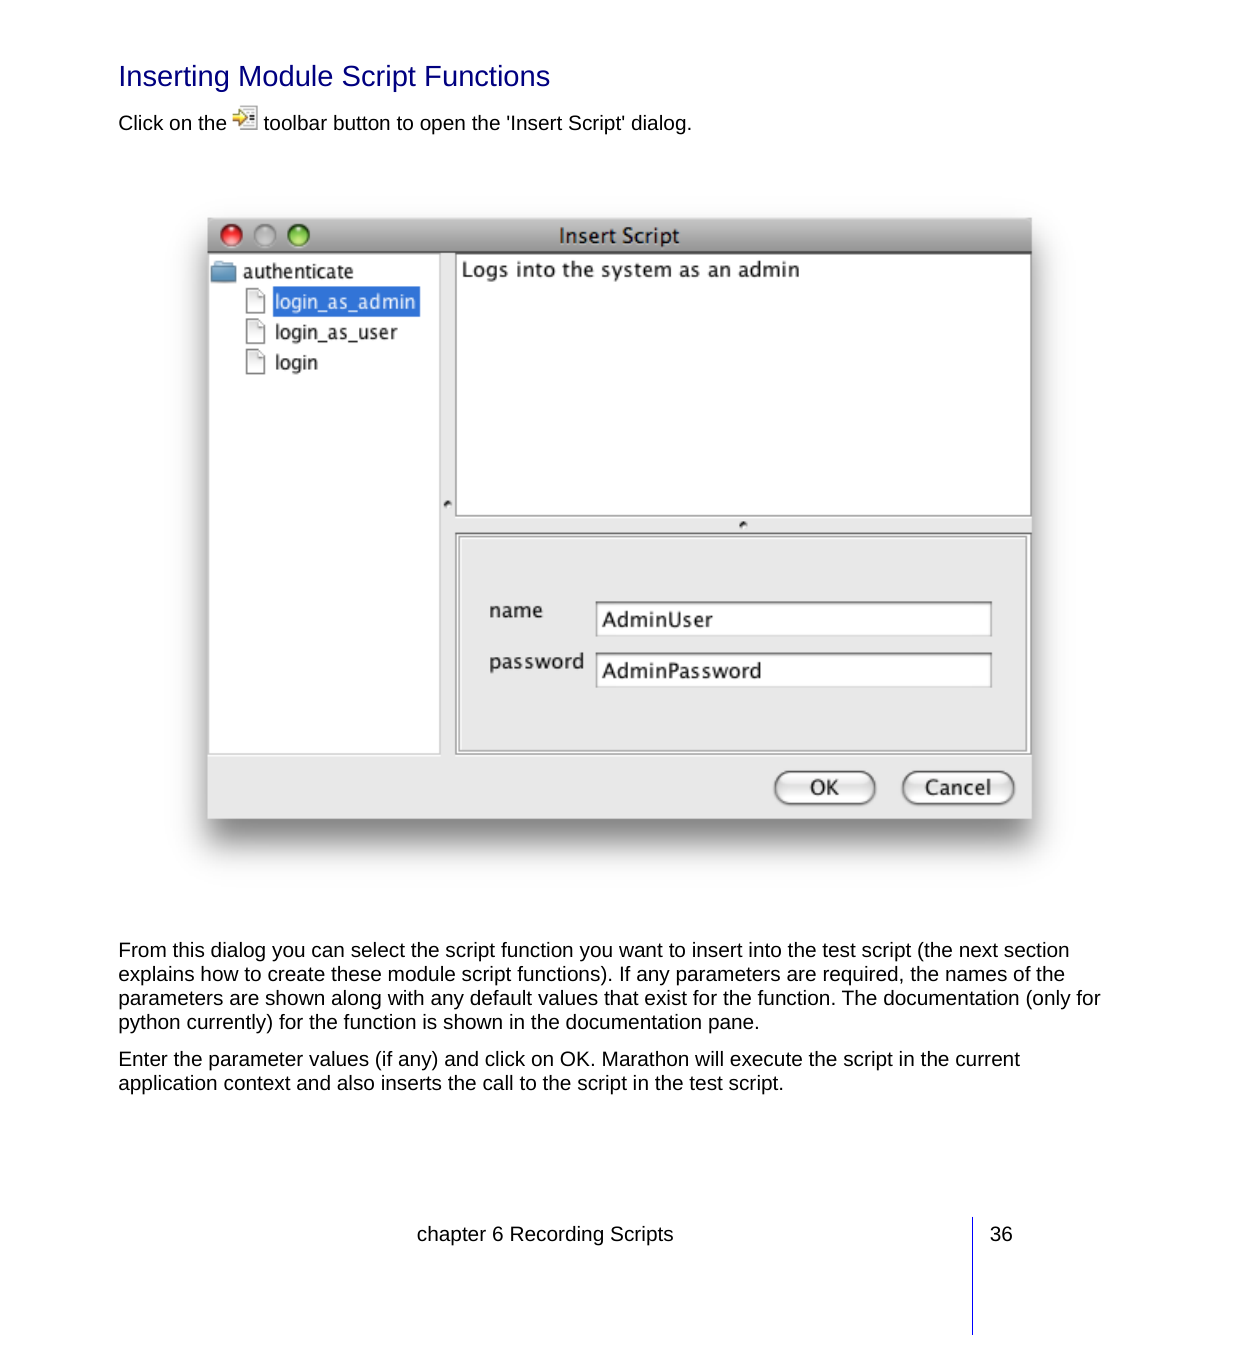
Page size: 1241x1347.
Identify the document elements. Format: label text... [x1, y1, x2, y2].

subtitle Inserting Module Script Functions [118, 59, 1122, 92]
text Click on the toolbar button to open the 'Insert Script' dialog. [118, 105, 1122, 134]
picture [232, 105, 258, 130]
picture [112, 146, 1128, 939]
text Enter the parameter values (if any) and click on OK. Marathon will execute the script in the current application context and also inserts the call to the script in the test script. [118, 1047, 1122, 1094]
text From this dialog you can select the script function you want to insert into the test script (the next section explains how to create these module script functions). If any parameters are required, the names of the parameters are shown along with any default values that exist for the function. The documentation (only for python currently) for the function is shown in the documentation pane. [118, 939, 1122, 1034]
